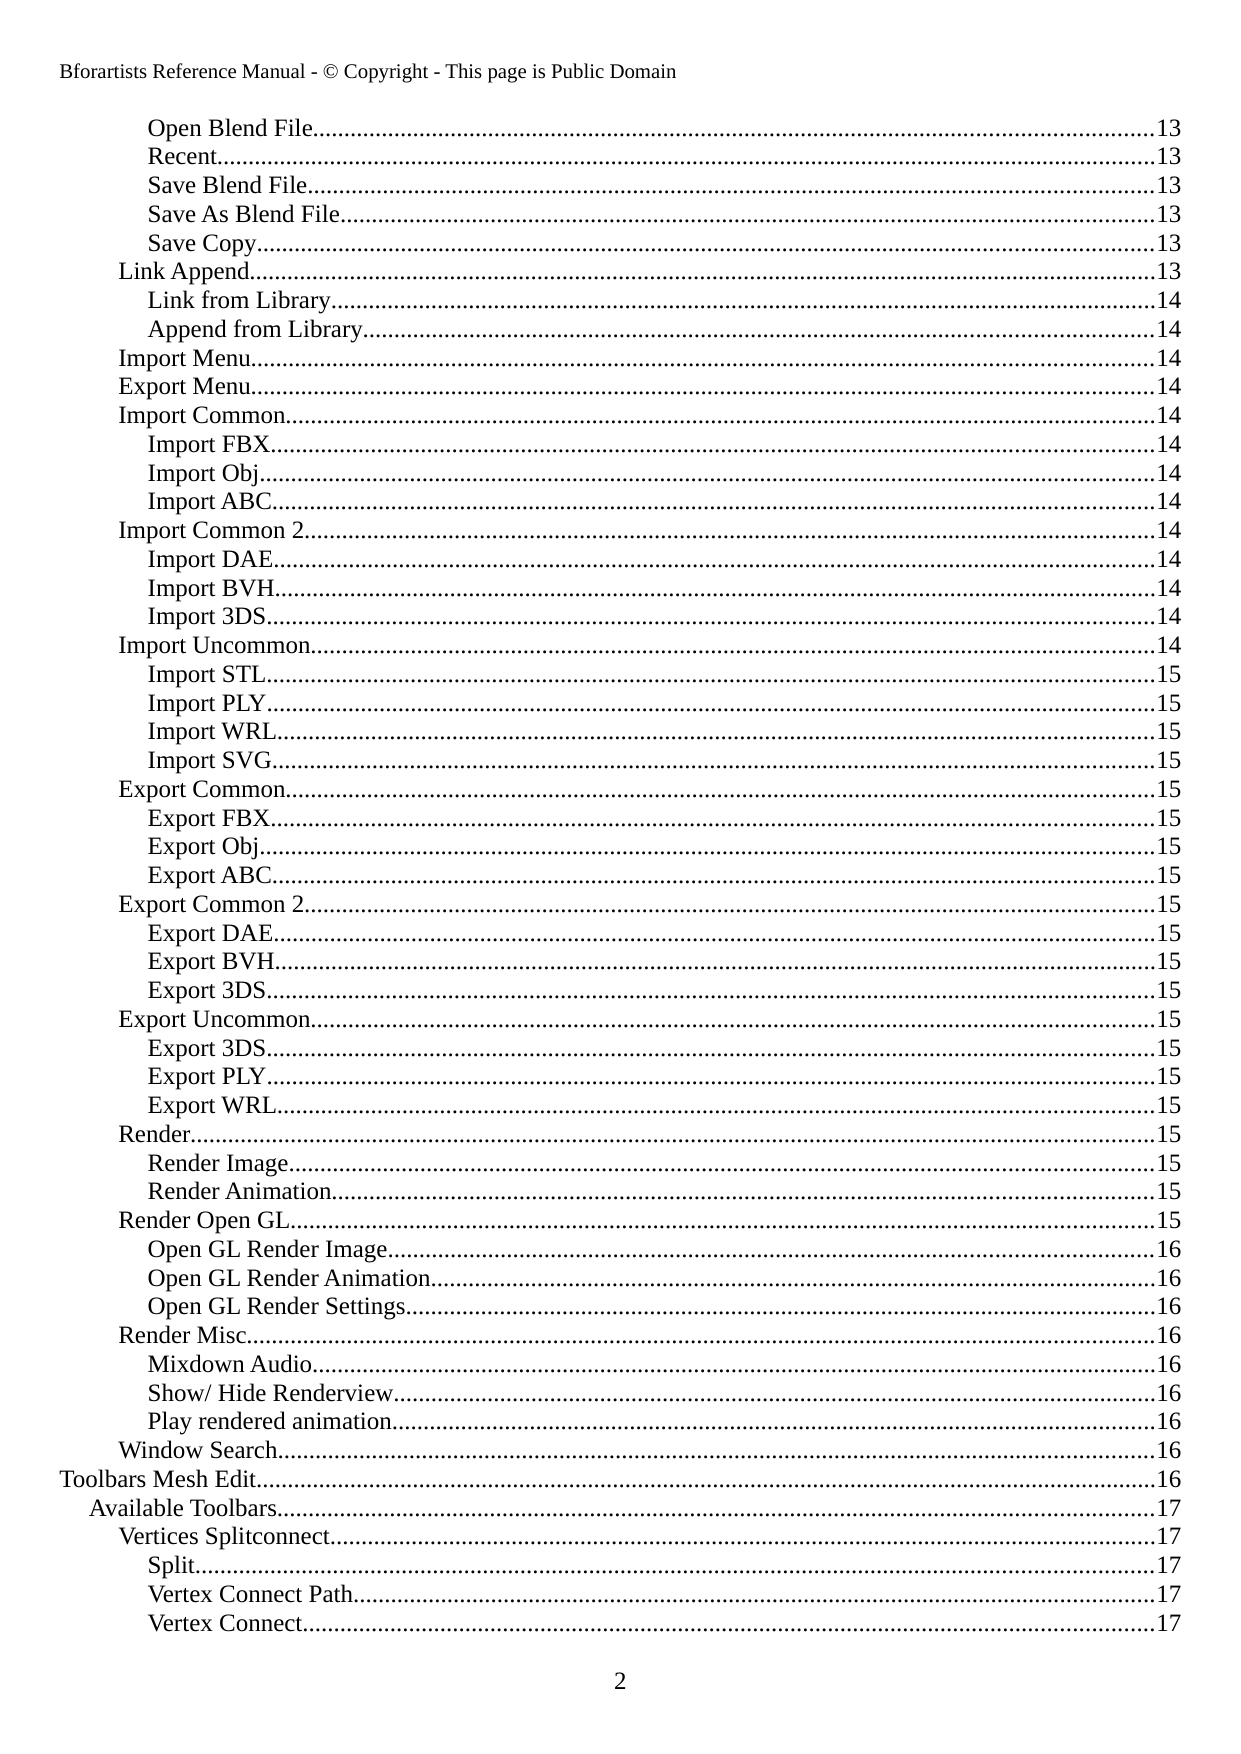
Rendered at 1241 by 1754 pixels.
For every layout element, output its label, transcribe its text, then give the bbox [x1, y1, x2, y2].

text Import PLY 15 [147, 688, 1181, 716]
text Export WRL 15 [147, 1090, 1181, 1119]
text Render Misc 16 [118, 1320, 1181, 1349]
text Render Animation 15 [147, 1176, 1181, 1205]
text Export Obj 15 [147, 831, 1181, 860]
text Link from Library 14 [147, 285, 1181, 314]
text Export PLY 15 [147, 1061, 1181, 1090]
text Export FBX 15 [147, 803, 1181, 831]
text Recent 13 [147, 141, 1181, 170]
text Window Search 16 [118, 1435, 1181, 1464]
text Play rendered animation 16 [147, 1406, 1181, 1435]
text Export DAE 15 [147, 918, 1181, 946]
text Export 3DS 15 [147, 975, 1181, 1004]
text Toolbars Mesh Edit 16 [59, 1464, 1181, 1493]
text Export Common 2 15 [118, 889, 1181, 918]
text Import STL 15 [147, 659, 1181, 688]
text Open GL Render Animation 16 [147, 1263, 1181, 1291]
text Import ABC 14 [147, 486, 1181, 515]
text Export Uncommon 15 [118, 1004, 1181, 1033]
text Import SVG 15 [147, 745, 1181, 774]
text Save As Blend File 13 [147, 199, 1181, 228]
text Import BVH 14 [147, 573, 1181, 601]
text Vertex Connect Path 17 [147, 1579, 1181, 1608]
text Split 17 [147, 1550, 1181, 1579]
text Open GL Render Settings 16 [147, 1291, 1181, 1320]
text Import 3DS 14 [147, 601, 1181, 630]
text Import Uncommon 14 [118, 630, 1181, 659]
text Import DAE 14 [147, 544, 1181, 573]
text Import Common 2 14 [118, 515, 1181, 544]
text Import Menu 14 [118, 343, 1181, 371]
text Vertex Connect 17 [147, 1608, 1181, 1636]
text Render Open GL 15 [118, 1205, 1181, 1234]
text Open GL Render Image 16 [147, 1234, 1181, 1263]
text Mixdown Audio 16 [147, 1349, 1181, 1378]
text Import FBX 14 [147, 429, 1181, 458]
text Append from Library 14 [147, 314, 1181, 343]
text Save Blend File 13 [147, 170, 1181, 199]
text Export Common 15 [118, 774, 1181, 803]
text Link Append 13 [118, 256, 1181, 285]
text Import WRL 15 [147, 716, 1181, 745]
text Render 15 [118, 1119, 1181, 1148]
text Save Copy 13 [147, 228, 1181, 256]
text Export Menu 14 [118, 371, 1181, 400]
text Render Image 15 [147, 1148, 1181, 1176]
text Available Toolbars 17 [88, 1493, 1181, 1521]
text Export BVH 15 [147, 946, 1181, 975]
text Vertices Splitconnect 17 [118, 1521, 1181, 1550]
text Export ABC 15 [147, 860, 1181, 889]
text Open Blend File 13 [147, 113, 1181, 141]
text Show/ Hide Renderview 16 [147, 1378, 1181, 1406]
text Import Common 14 [118, 400, 1181, 429]
text Export 3DS 15 [147, 1033, 1181, 1061]
text Import Obj 14 [147, 458, 1181, 486]
